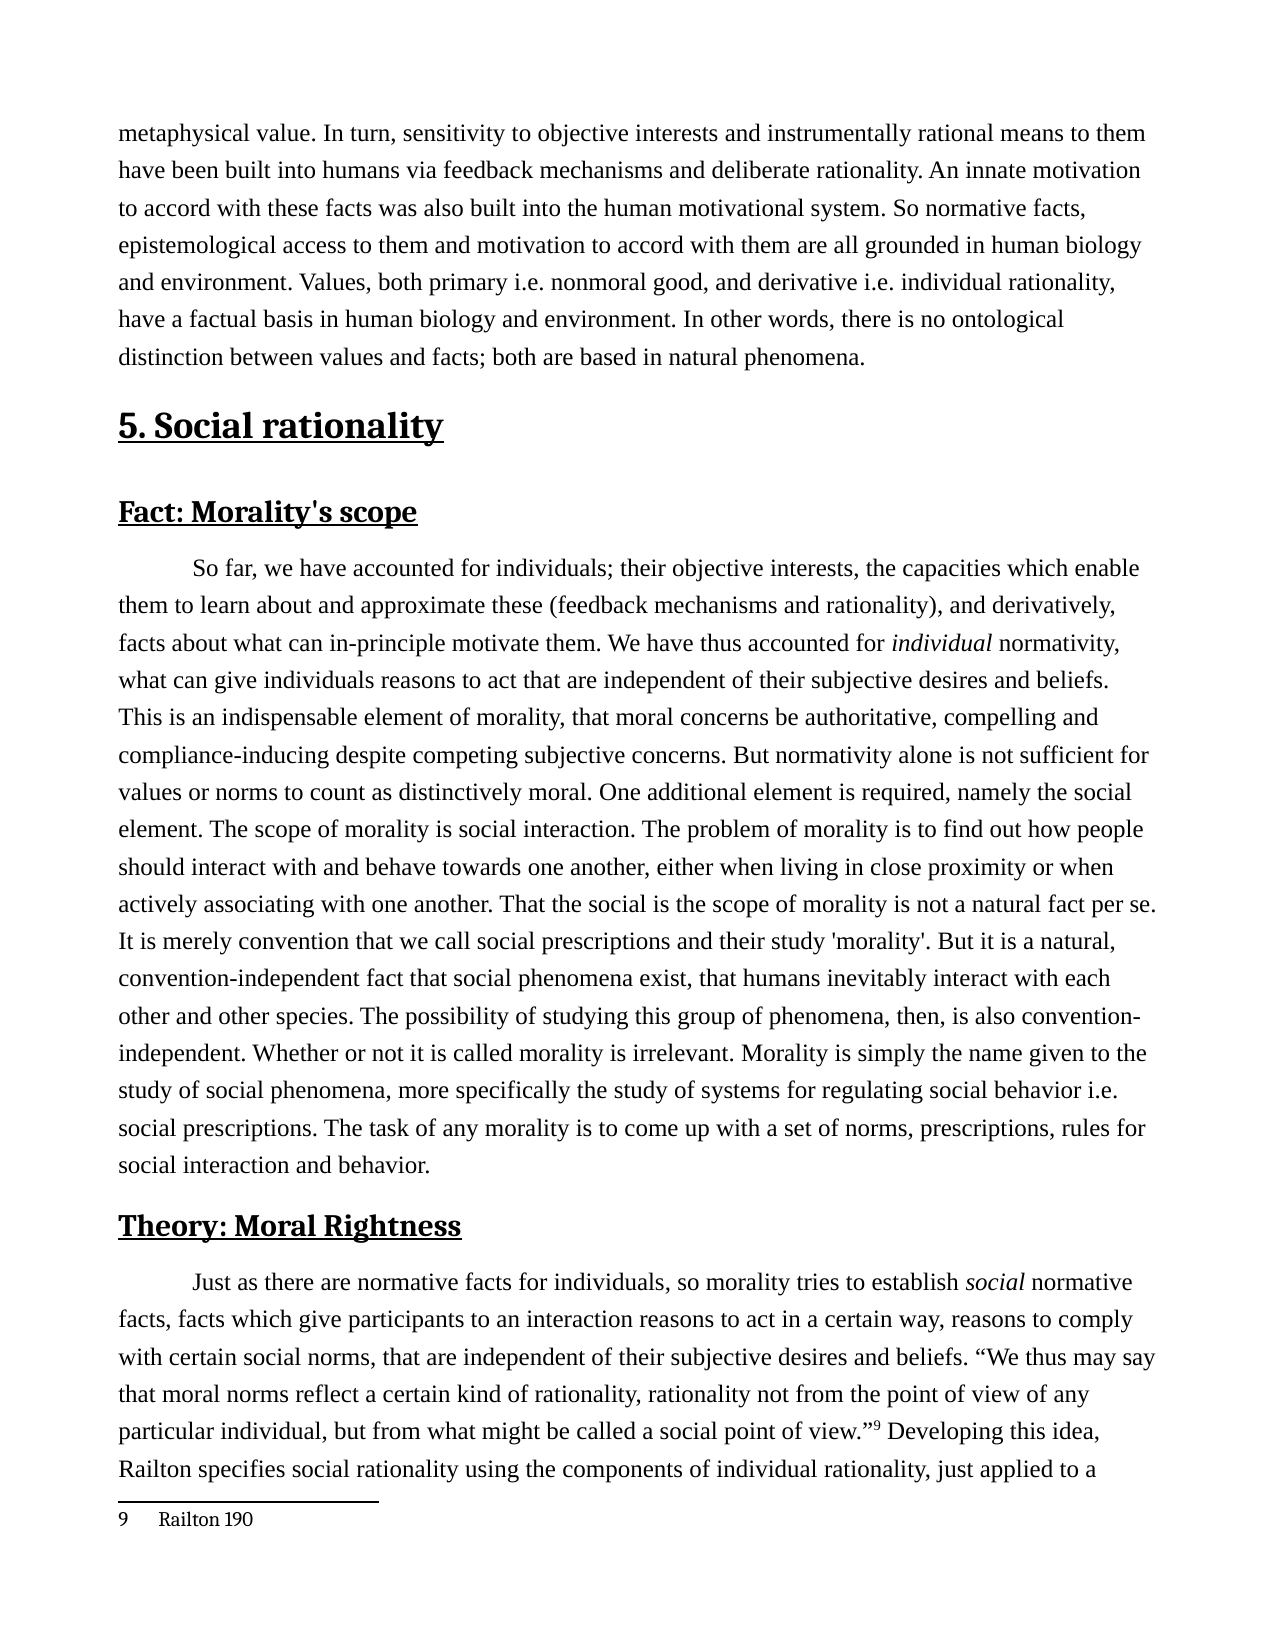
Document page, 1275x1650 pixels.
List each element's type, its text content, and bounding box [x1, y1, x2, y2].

text Railton 190 [118, 1508, 1157, 1532]
text So far, we have accounted for individuals; their objective interests, the capacities which enable them to learn about and approximate these (feedback mechanisms and rationality), and derivatively, facts about what can in-principle motivate them. We have thus accounted for individual normativity, what can give individuals reasons to act that are independent of their subjective desires and beliefs. This is an indispensable element of morality, that moral concerns be authoritative, compelling and compliance-inducing despite competing subjective concerns. But normativity alone is not sufficient for values or norms to count as distinctively moral. One additional element is required, namely the social element. The scope of morality is social interaction. The problem of morality is to find out how people should interact with and behave towards one another, either when living in close proximity or when actively associating with one another. That the social is the scope of morality is not a natural fact per se. It is merely convention that we call social prescriptions and their study 'morality'. But it is a natural, convention-independent fact that social phenomena exist, that humans inevitably interact with each other and other species. The possibility of studying this group of phenomena, then, is also convention-independent. Whether or not it is called morality is irrelevant. Morality is simply the name given to the study of social phenomena, more specifically the study of systems for regulating social behavior i.e. social prescriptions. The task of any morality is to come up with a set of norms, prescriptions, rules for social interaction and behavior. [118, 553, 1157, 1179]
text Just as there are normative facts for individuals, so morality tries to establish social normative facts, facts which give participants to an interaction reasons to act in a certain way, reasons to comply with certain social norms, that are independent of their subjective desires and beliefs. “We thus may say that moral norms reflect a certain kind of rationality, rationality not from the point of view of any particular individual, but from what might be called a social point of view.” Developing this idea, Railton specifies social rationality using the components of individual rationality, just applied to a [118, 1267, 1157, 1482]
text metaphysical value. In turn, sensitivity to objective interests and instrumentally rational means to them have been built into humans via feedback mechanisms and deliberate rationality. An innate motivation to accord with these facts was also built into the human motivational system. So normative facts, epistemological access to them and motivation to accord with them are all grounded in human biology and environment. Values, both primary i.e. nonmoral good, and derivative i.e. individual rationality, have a factual basis in human biology and environment. In other words, there is no ontological distinction between values and facts; both are based in natural phenomena. [118, 118, 1157, 371]
subtitle 5. Social rationality [118, 404, 1157, 448]
subtitle Theory: Moral Rightness [118, 1208, 1157, 1244]
subtitle Fact: Morality's scope [118, 494, 1157, 530]
